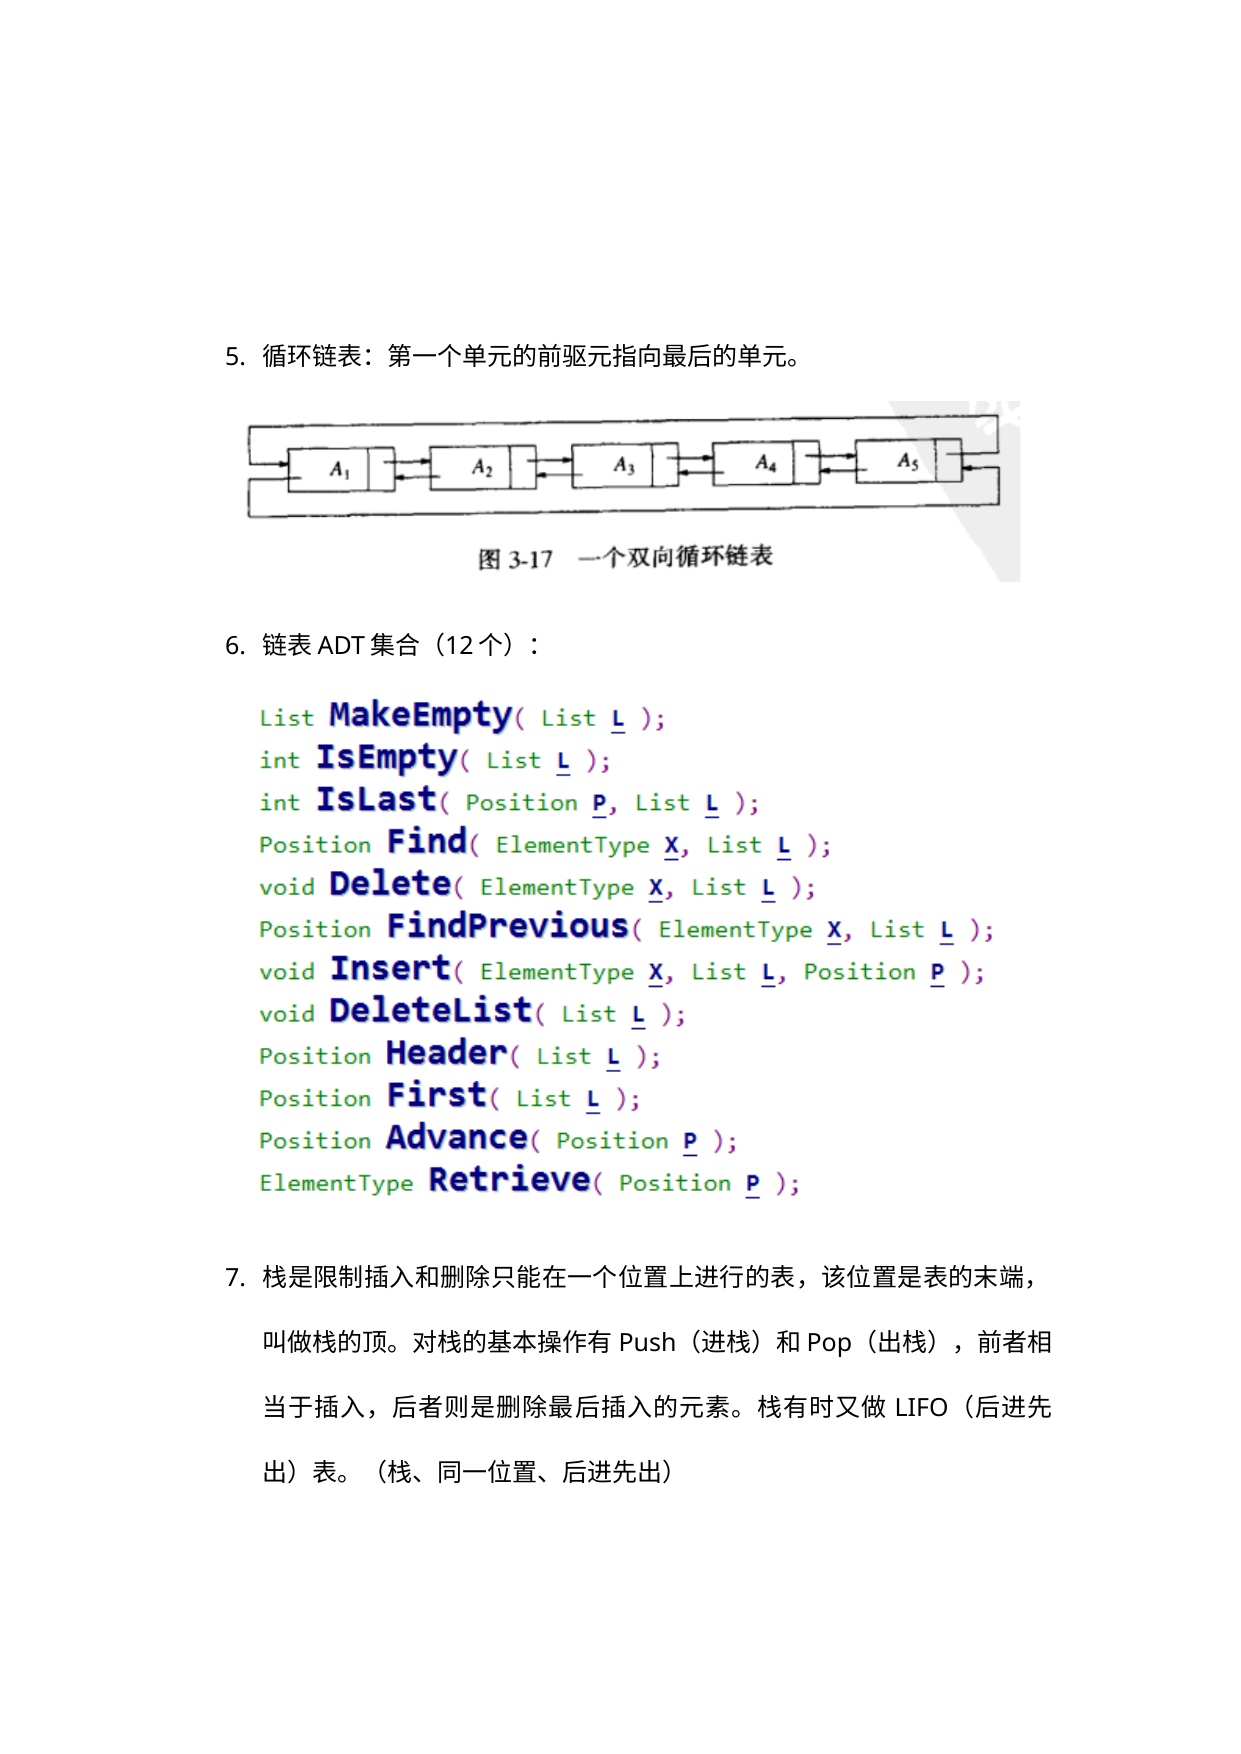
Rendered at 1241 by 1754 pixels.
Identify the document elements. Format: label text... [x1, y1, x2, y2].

list 链表ADT集合（12个）： [225, 481, 1053, 676]
list 栈是限制插入和删除只能在一个位置上进行的表，该位置是表的末端，叫做栈的顶。对栈的基本操作有Push（进栈）和Pop（出栈），前者相当于插入，后者则是删除最后插入的元素。栈有时又做LIFO（后进先出）表。（栈、同一位置、后进先出） [225, 691, 1053, 1503]
picture [219, 401, 1021, 582]
list 循环链表：第一个单元的前驱元指向最后的单元。 [225, 322, 1053, 387]
picture [206, 691, 1034, 1216]
